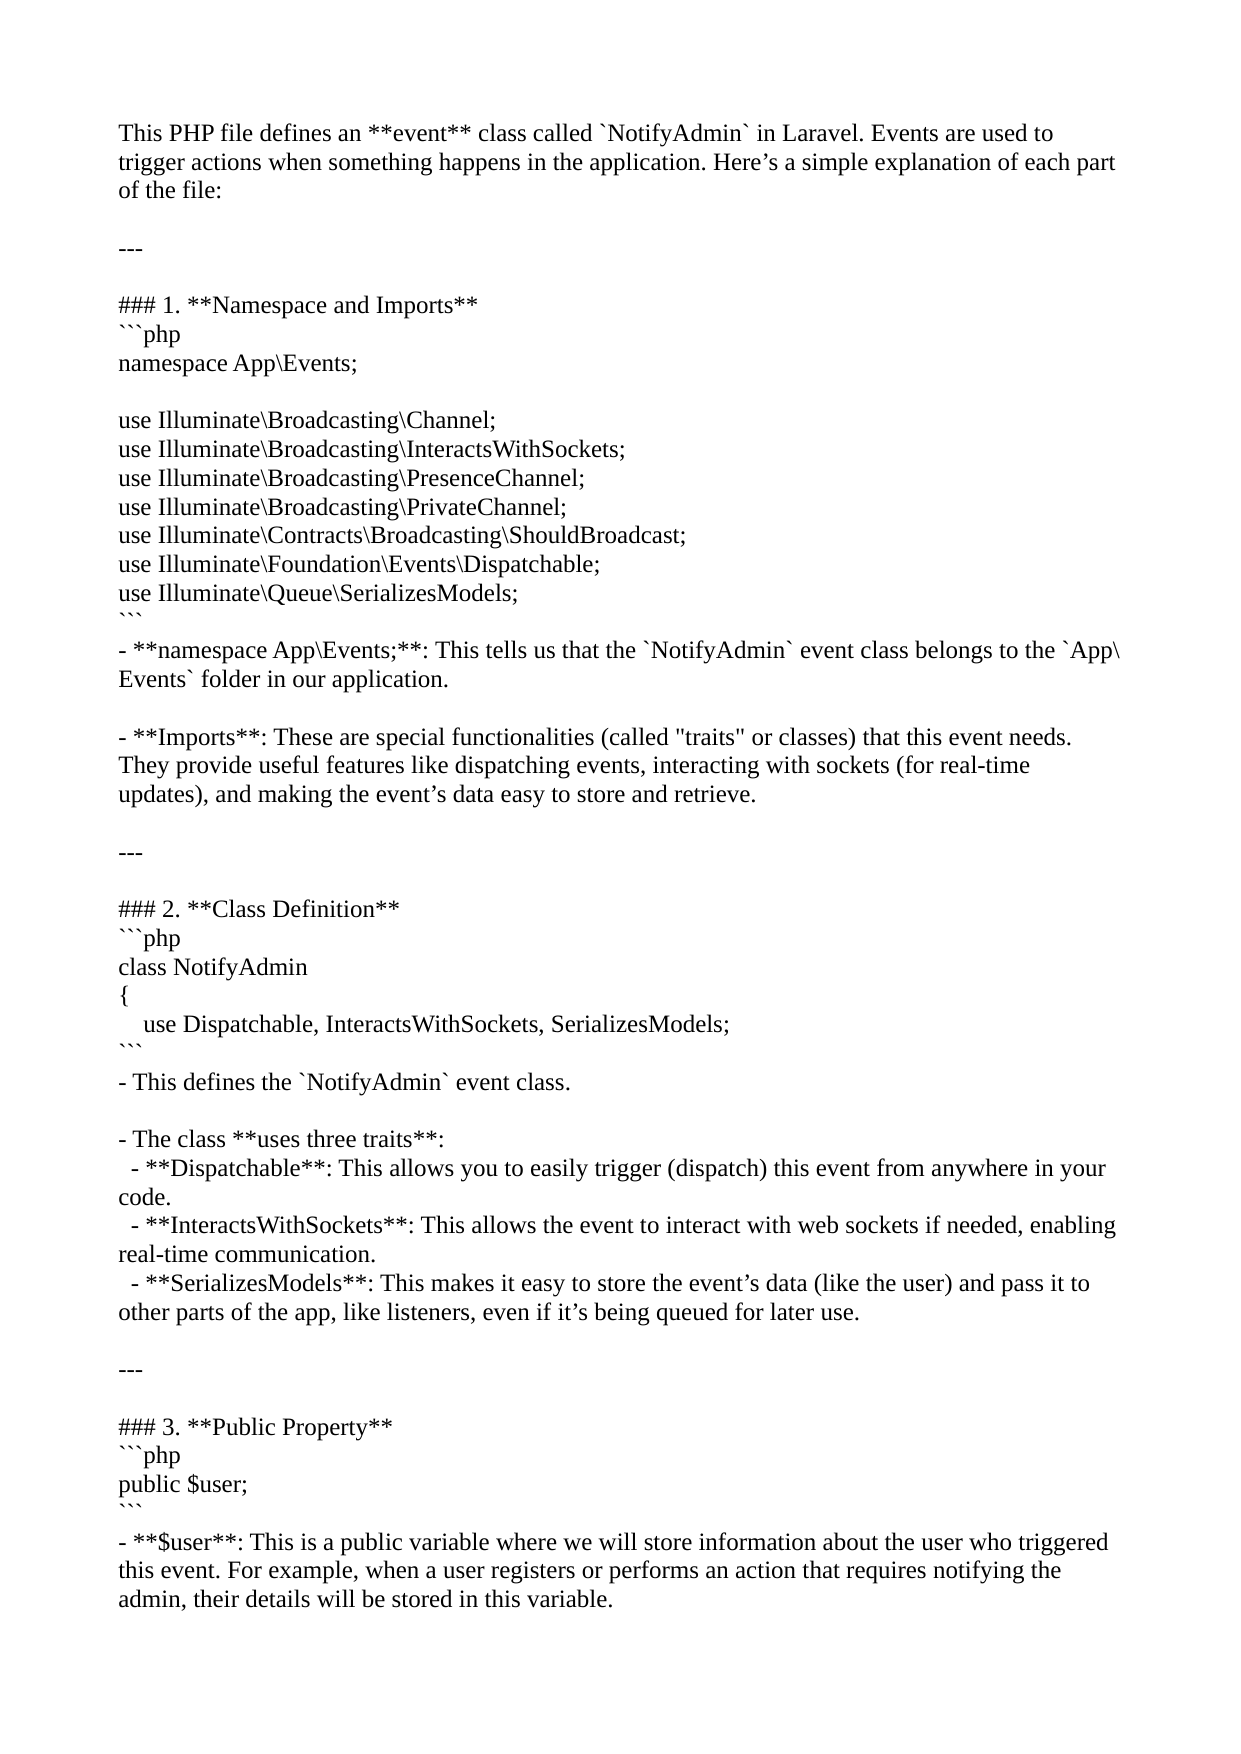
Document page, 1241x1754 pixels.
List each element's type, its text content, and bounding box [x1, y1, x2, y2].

text - **Dispatchable**: This allows you to easily trigger (dispatch) this event from anywhere in your code. [118, 1153, 1122, 1211]
text ### 2. **Class Definition** [118, 894, 1122, 923]
text ``` [118, 1038, 1122, 1067]
text ```php [118, 319, 1122, 348]
text class NotifyAdmin [118, 952, 1122, 981]
text ``` [118, 607, 1122, 636]
text - **InteractsWithSockets**: This allows the event to interact with web sockets if needed, enabling real-time communication. [118, 1211, 1122, 1268]
text use Illuminate\Broadcasting\InteractsWithSockets; [118, 434, 1122, 463]
text use Illuminate\Broadcasting\PrivateChannel; [118, 492, 1122, 521]
text use Illuminate\Contracts\Broadcasting\ShouldBroadcast; [118, 521, 1122, 549]
text use Illuminate\Foundation\Events\Dispatchable; [118, 549, 1122, 578]
text --- [118, 233, 1122, 262]
text namespace App\Events; [118, 348, 1122, 377]
text This PHP file defines an **event** class called `NotifyAdmin` in Laravel. Events are used to trigger actions when something happens in the application. Here’s a simple explanation of each part of the file: [118, 118, 1122, 204]
text - **Imports**: These are special functionalities (called "traits" or classes) that this event needs. They provide useful features like dispatching events, interacting with sockets (for real-time updates), and making the event’s data easy to store and retrieve. [118, 722, 1122, 808]
text public $user; [118, 1469, 1122, 1498]
text - This defines the `NotifyAdmin` event class. [118, 1067, 1122, 1096]
text --- [118, 837, 1122, 866]
text ```php [118, 1441, 1122, 1469]
text use Illuminate\Broadcasting\PresenceChannel; [118, 463, 1122, 492]
text - **namespace App\Events;**: This tells us that the `NotifyAdmin` event class belongs to the `App\Events` folder in our application. [118, 636, 1122, 693]
text { [118, 981, 1122, 1009]
text use Dispatchable, InteractsWithSockets, SerializesModels; [118, 1009, 1122, 1038]
text - **SerializesModels**: This makes it easy to store the event’s data (like the user) and pass it to other parts of the app, like listeners, even if it’s being queued for later use. [118, 1268, 1122, 1326]
text ### 3. **Public Property** [118, 1412, 1122, 1441]
text --- [118, 1354, 1122, 1383]
text - **$user**: This is a public variable where we will store information about the user who triggered this event. For example, when a user registers or performs an action that requires notifying the admin, their details will be stored in this variable. [118, 1527, 1122, 1613]
text ### 1. **Namespace and Imports** [118, 291, 1122, 319]
text ```php [118, 923, 1122, 952]
text - The class **uses three traits**: [118, 1124, 1122, 1153]
text use Illuminate\Broadcasting\Channel; [118, 406, 1122, 434]
text ``` [118, 1498, 1122, 1527]
text use Illuminate\Queue\SerializesModels; [118, 578, 1122, 607]
